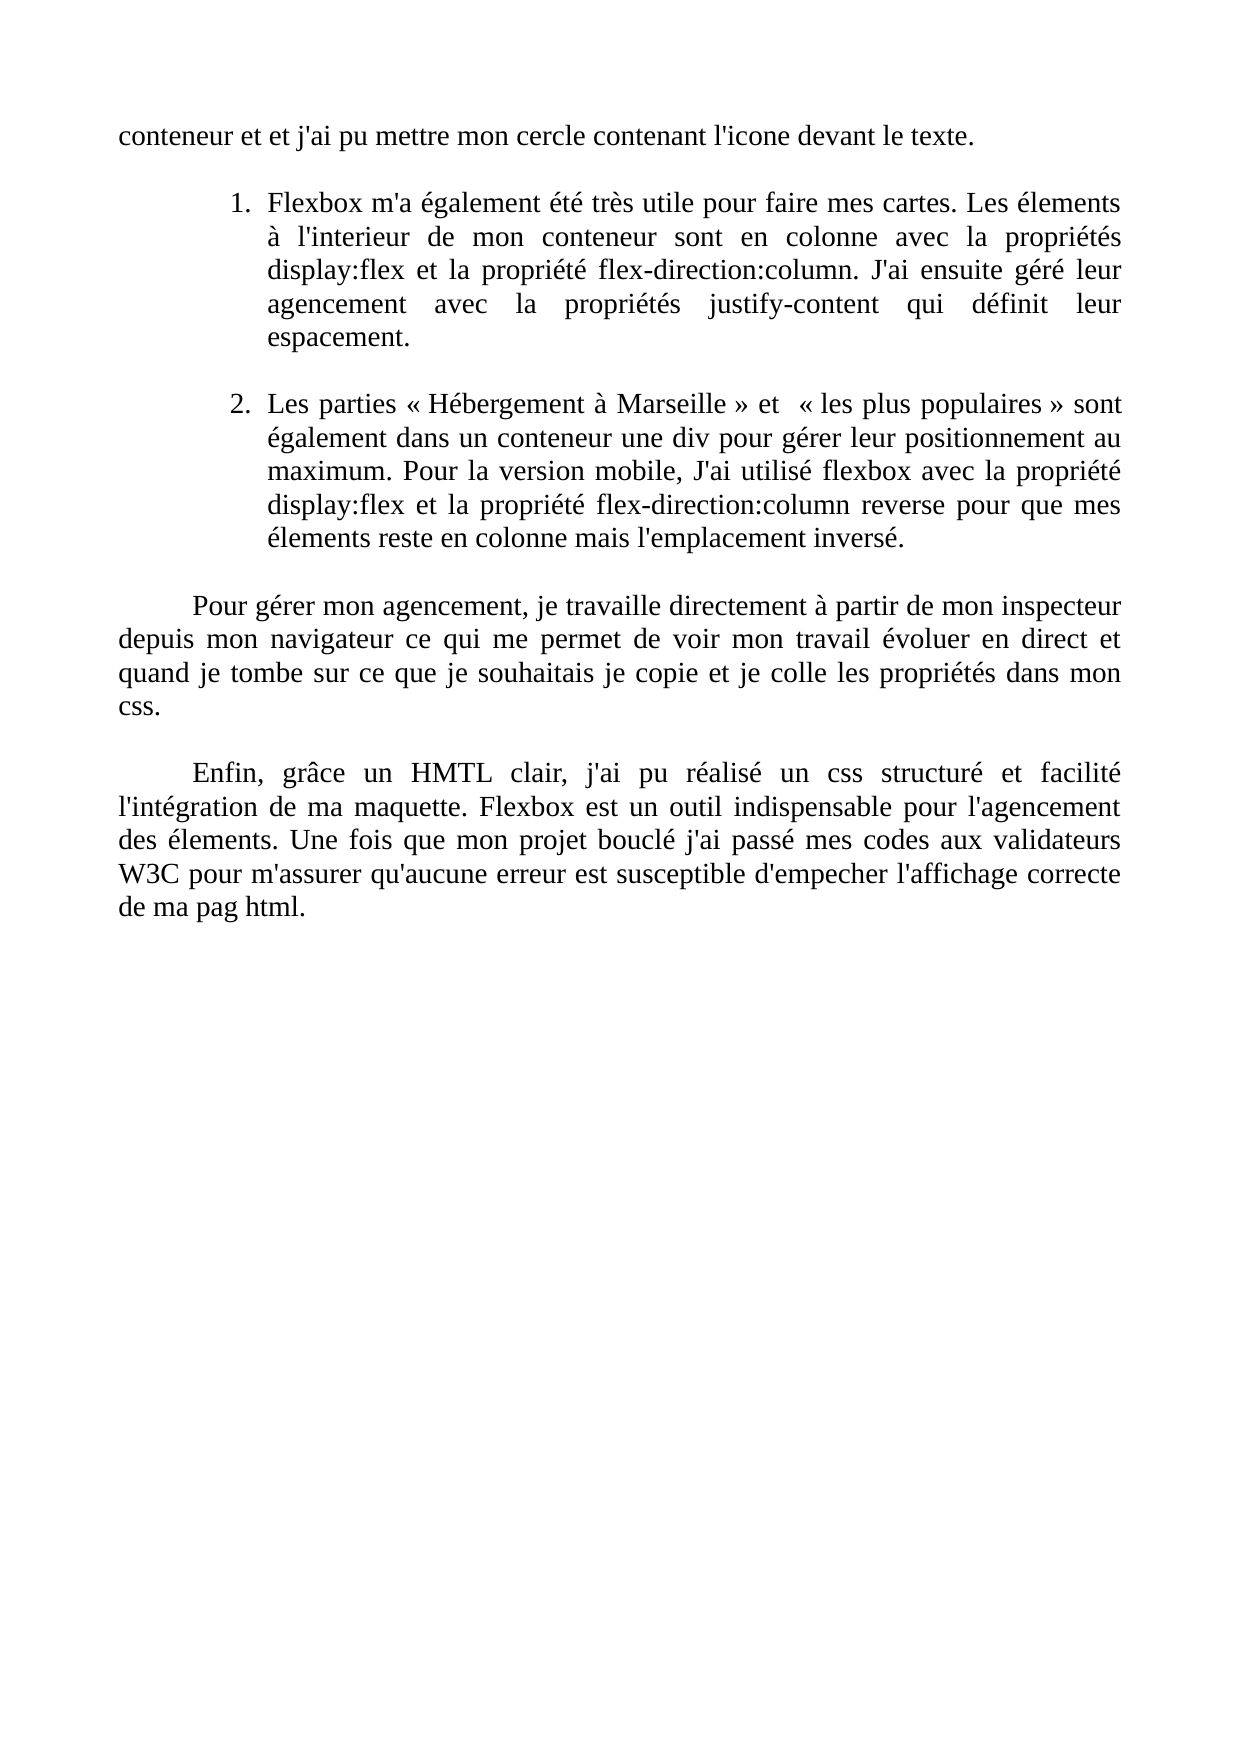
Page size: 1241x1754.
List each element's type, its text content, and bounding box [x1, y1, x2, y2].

list Flexbox m'a également été très utile pour faire mes cartes. Les élements à l'interieur de mon conteneur sont en colonne avec la propriétés display:flex et la propriété flex-direction:column. J'ai ensuite géré leur agencement avec la propriétés justify-content qui définit leur espacement. [229, 185, 1122, 353]
text Pour gérer mon agencement, je travaille directement à partir de mon inspecteur depuis mon navigateur ce qui me permet de voir mon travail évoluer en direct et quand je tombe sur ce que je souhaitais je copie et je colle les propriétés dans mon css. [118, 588, 1122, 722]
text conteneur et et j'ai pu mettre mon cercle contenant l'icone devant le texte. [118, 118, 1122, 152]
list Les parties « Hébergement à Marseille » et « les plus populaires » sont également dans un conteneur une div pour gérer leur positionnement au maximum. Pour la version mobile, J'ai utilisé flexbox avec la propriété display:flex et la propriété flex-direction:column reverse pour que mes élements reste en colonne mais l'emplacement inversé. [229, 386, 1122, 554]
text Enfin, grâce un HMTL clair, j'ai pu réalisé un css structuré et facilité l'intégration de ma maquette. Flexbox est un outil indispensable pour l'agencement des élements. Une fois que mon projet bouclé j'ai passé mes codes aux validateurs W3C pour m'assurer qu'aucune erreur est susceptible d'empecher l'affichage correcte de ma pag html. [118, 755, 1122, 923]
